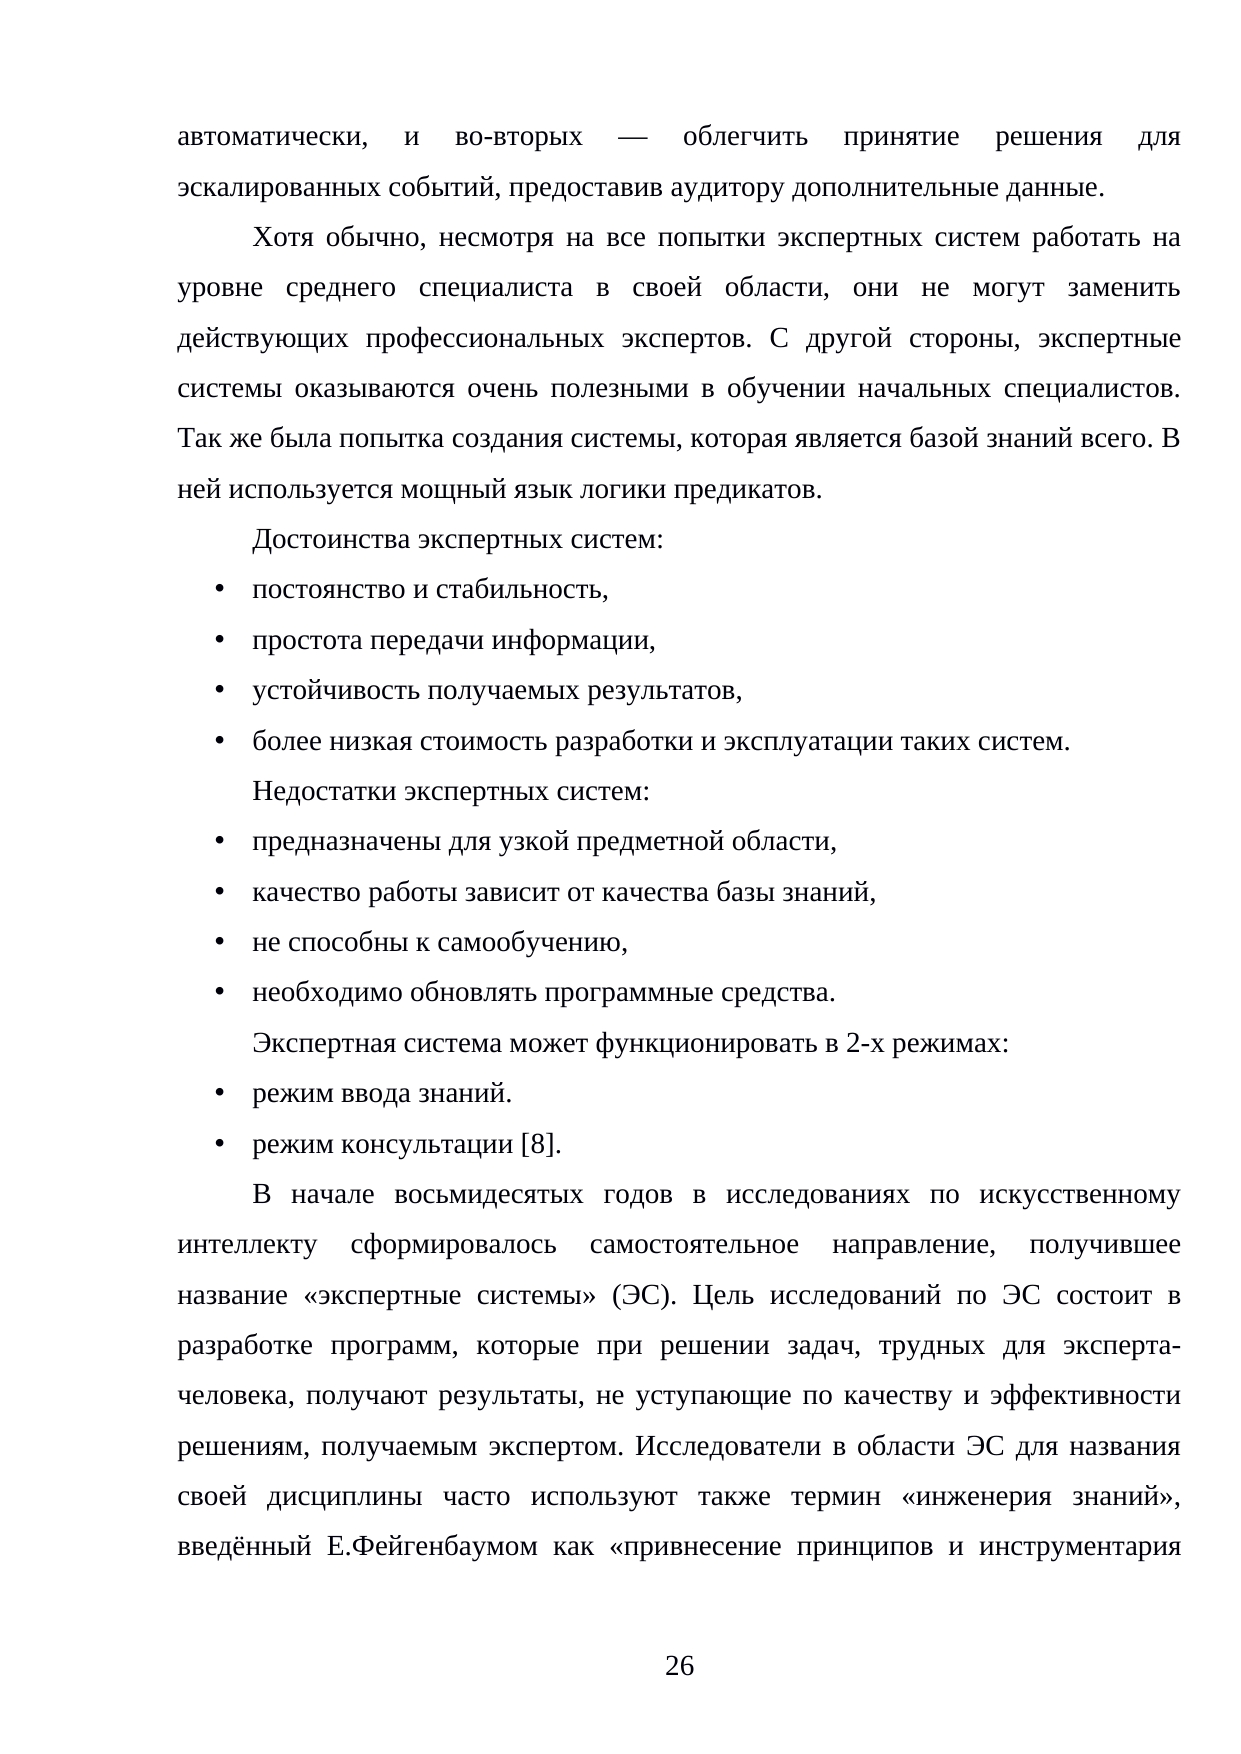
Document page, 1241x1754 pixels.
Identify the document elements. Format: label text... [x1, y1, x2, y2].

list режим консультации [8]. [214, 1126, 1182, 1159]
list предназначены для узкой предметной области, [214, 823, 1182, 857]
list не способны к самообучению, [214, 924, 1182, 958]
text Недостатки экспертных систем: [177, 773, 1182, 807]
list простота передачи информации, [214, 622, 1182, 655]
text Достоинства экспертных систем: [177, 521, 1182, 554]
text автоматически, и во-вторых — облегчить принятие решения для эскалированных событий, предоставив аудитору дополнительные данные. [177, 118, 1182, 202]
text В начале восьмидесятых годов в исследованиях по искусственному интеллекту сформировалось самостоятельное направление, получившее название «экспертные системы» (ЭС). Цель исследований по ЭС состоит в разработке программ, которые при решении задач, трудных для эксперта-человека, получают результаты, не уступающие по качеству и эффективности решениям, получаемым экспертом. Исследователи в области ЭС для названия своей дисциплины часто используют также термин «инженерия знаний», введённый Е.Фейгенбаумом как «привнесение принципов и инструментария [177, 1176, 1182, 1562]
list качество работы зависит от качества базы знаний, [214, 874, 1182, 907]
list устойчивость получаемых результатов, [214, 672, 1182, 706]
list режим ввода знаний. [214, 1075, 1182, 1109]
list необходимо обновлять программные средства. [214, 974, 1182, 1008]
list постоянство и стабильность, [214, 571, 1182, 605]
text Хотя обычно, несмотря на все попытки экспертных систем работать на уровне среднего специалиста в своей области, они не могут заменить действующих профессиональных экспертов. С другой стороны, экспертные системы оказываются очень полезными в обучении начальных специалистов. Так же была попытка создания системы, которая является базой знаний всего. В ней используется мощный язык логики предикатов. [177, 219, 1182, 504]
text Экспертная система может функционировать в 2-х режимах: [177, 1025, 1182, 1058]
list более низкая стоимость разработки и эксплуатации таких систем. [214, 723, 1182, 756]
